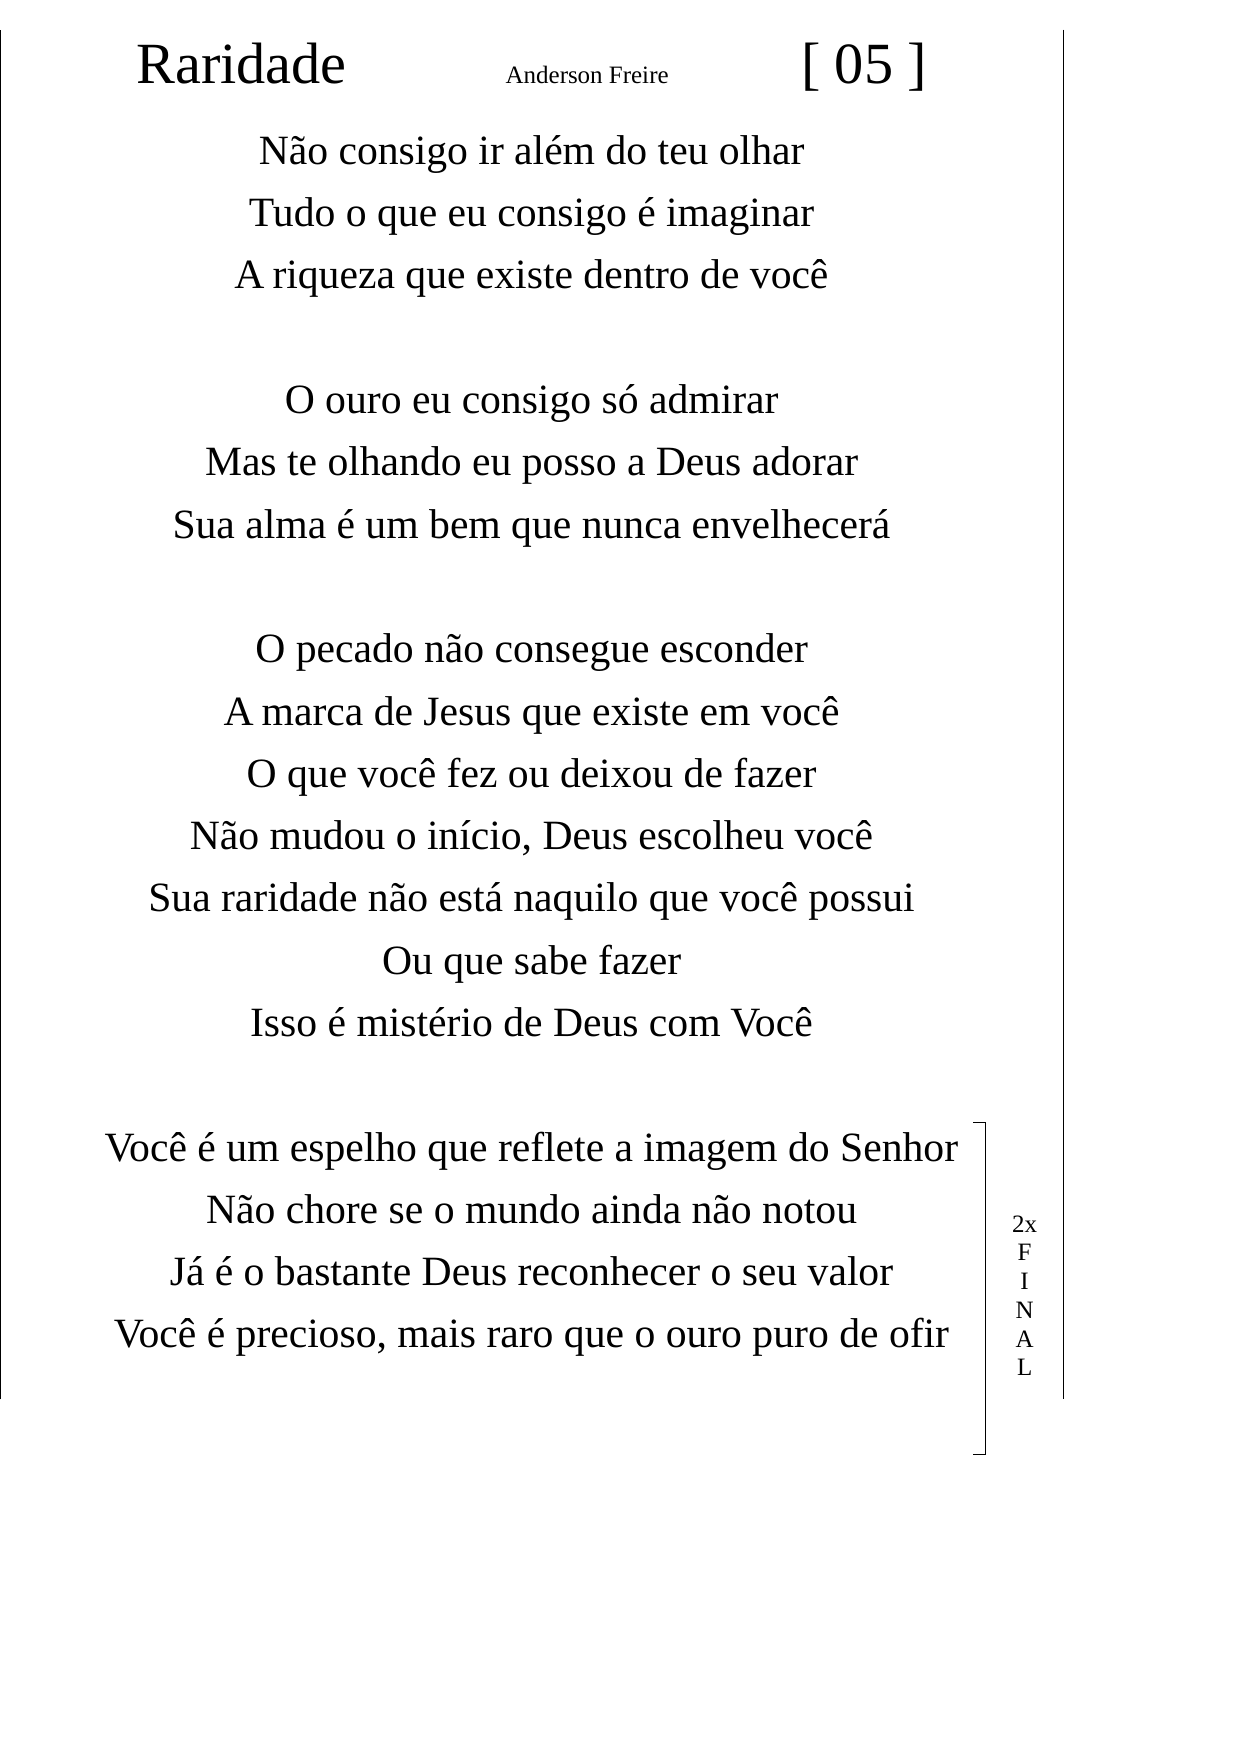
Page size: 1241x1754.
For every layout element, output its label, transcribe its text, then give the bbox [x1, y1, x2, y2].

text Não chore se o mundo ainda não notou [29, 1184, 985, 1232]
text Não chore se o mundo ainda não notou [986, 1184, 1033, 1232]
text A riqueza que existe dentro de você [29, 250, 1033, 298]
text Já é o bastante Deus reconhecer o seu valor [986, 1247, 1033, 1294]
text Tudo o que eu consigo é imaginar [29, 188, 1033, 236]
text Sua raridade não está naquilo que você possui [29, 873, 1033, 921]
text Não mudou o início, Deus escolheu você [29, 811, 1033, 858]
text Já é o bastante Deus reconhecer o seu valor [29, 1247, 985, 1294]
text Não consigo ir além do teu olhar [29, 125, 1033, 173]
text Sua alma é um bem que nunca envelhecerá [29, 499, 1033, 547]
text Isso é mistério de Deus com Você [29, 997, 1033, 1045]
text Você é precioso, mais raro que o ouro puro de ofir [29, 1309, 985, 1357]
text Você é precioso, mais raro que o ouro puro de ofir [986, 1309, 1033, 1357]
text O que você fez ou deixou de fazer [29, 748, 1033, 796]
text O ouro eu consigo só admirar [29, 374, 1033, 422]
text A marca de Jesus que existe em você [29, 686, 1033, 734]
text [986, 1122, 1033, 1170]
text Ou que sabe fazer [29, 935, 1033, 983]
text Mas te olhando eu posso a Deus adorar [29, 437, 1033, 485]
text Você é um espelho que reflete a imagem do Senhor [29, 1122, 985, 1170]
text Raridade Anderson Freire [ 05 ] [29, 29, 1033, 97]
text O pecado não consegue esconder [29, 624, 1033, 672]
